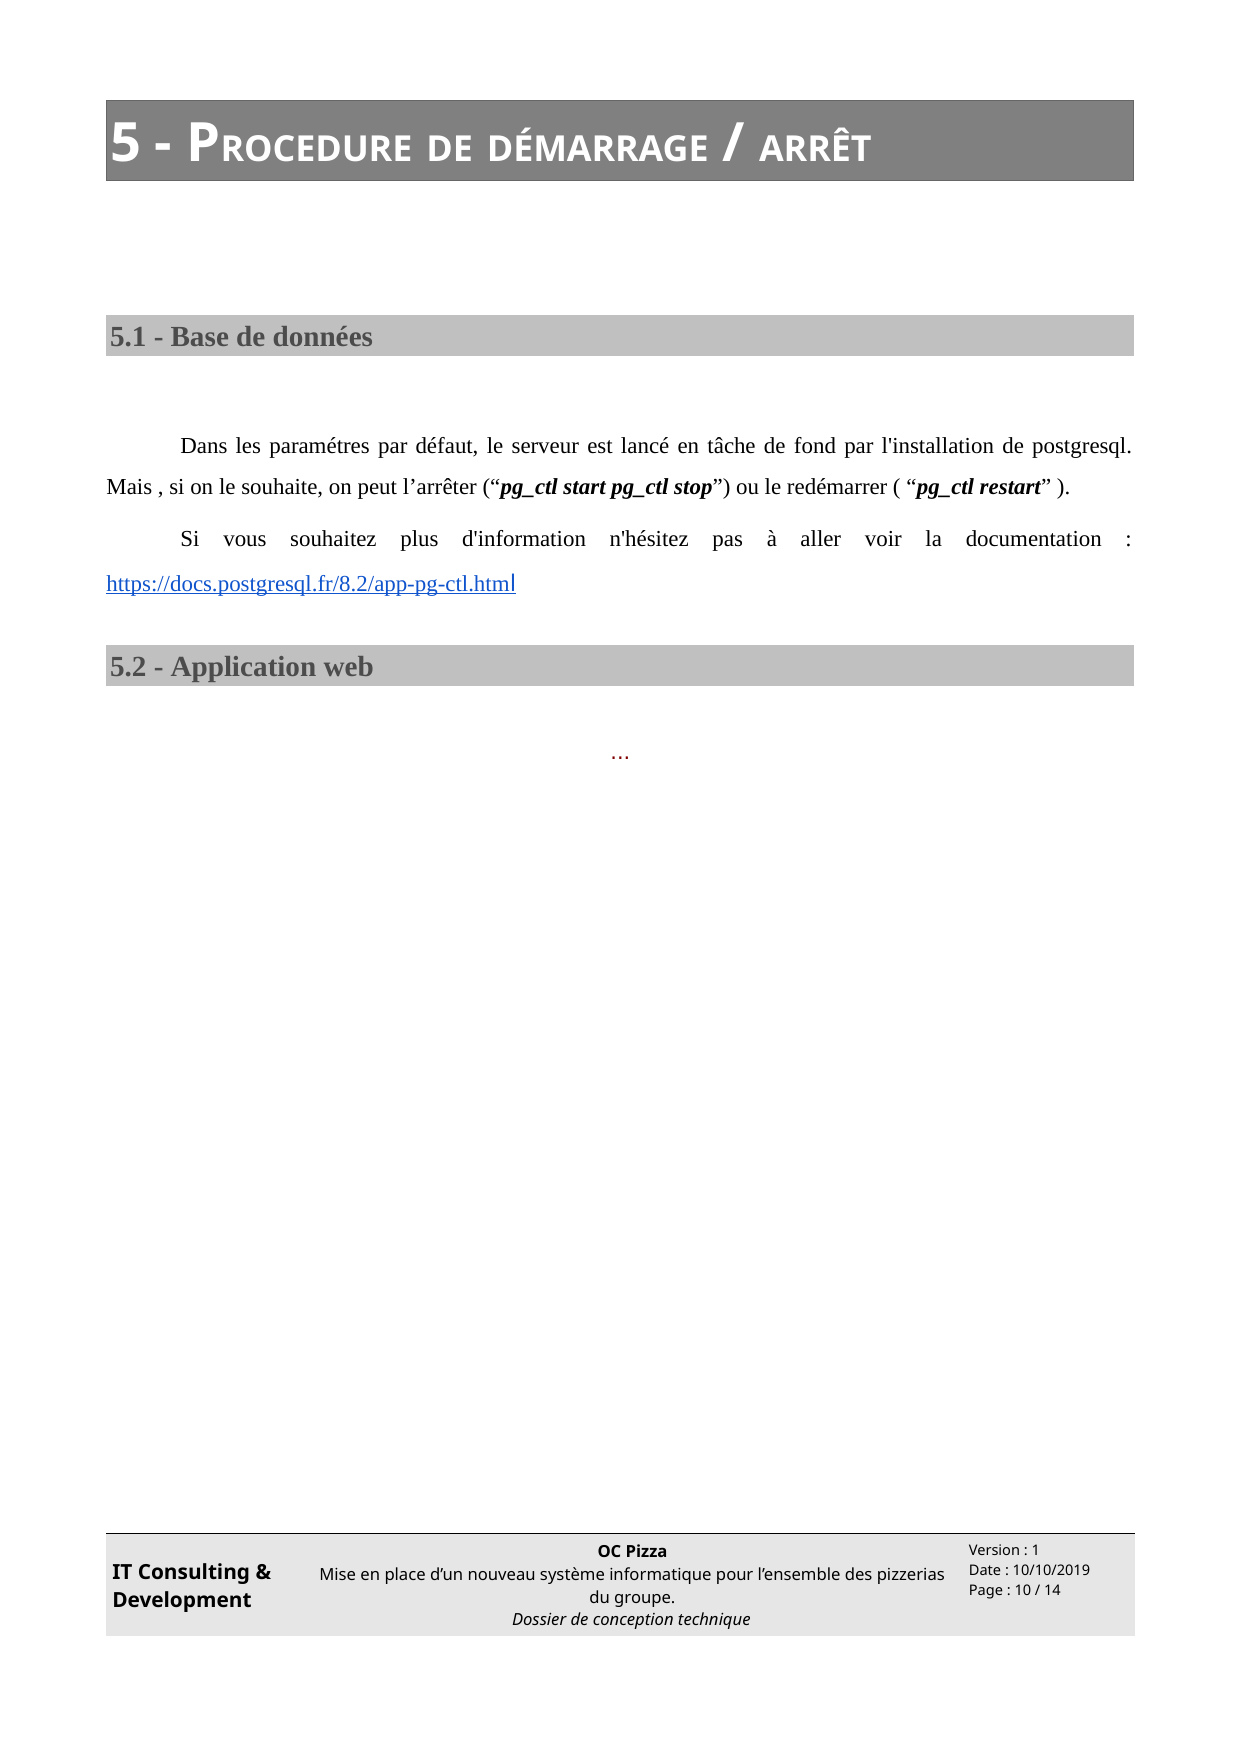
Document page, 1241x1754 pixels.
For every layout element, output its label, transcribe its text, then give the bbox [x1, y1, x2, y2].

subtitle Base de données [107, 316, 1133, 355]
subtitle Application web [107, 646, 1133, 685]
text Si vous souhaitez plus d'information n'hésitez pas à aller voir la documentation : https://docs.postgresql.fr/8.2/app-pg-ctl.html [106, 525, 1134, 598]
subtitle Procedure de démarrage / arrêt [107, 101, 1133, 180]
text Dans les paramétres par défaut, le serveur est lancé en tâche de fond par l'installation de postgresql. Mais , si on le souhaite, on peut l’arrêter (“pg_ctl start pg_ctl stop”) ou le redémarrer ( “pg_ctl restart” ). [106, 429, 1134, 499]
text ... [106, 740, 1134, 764]
